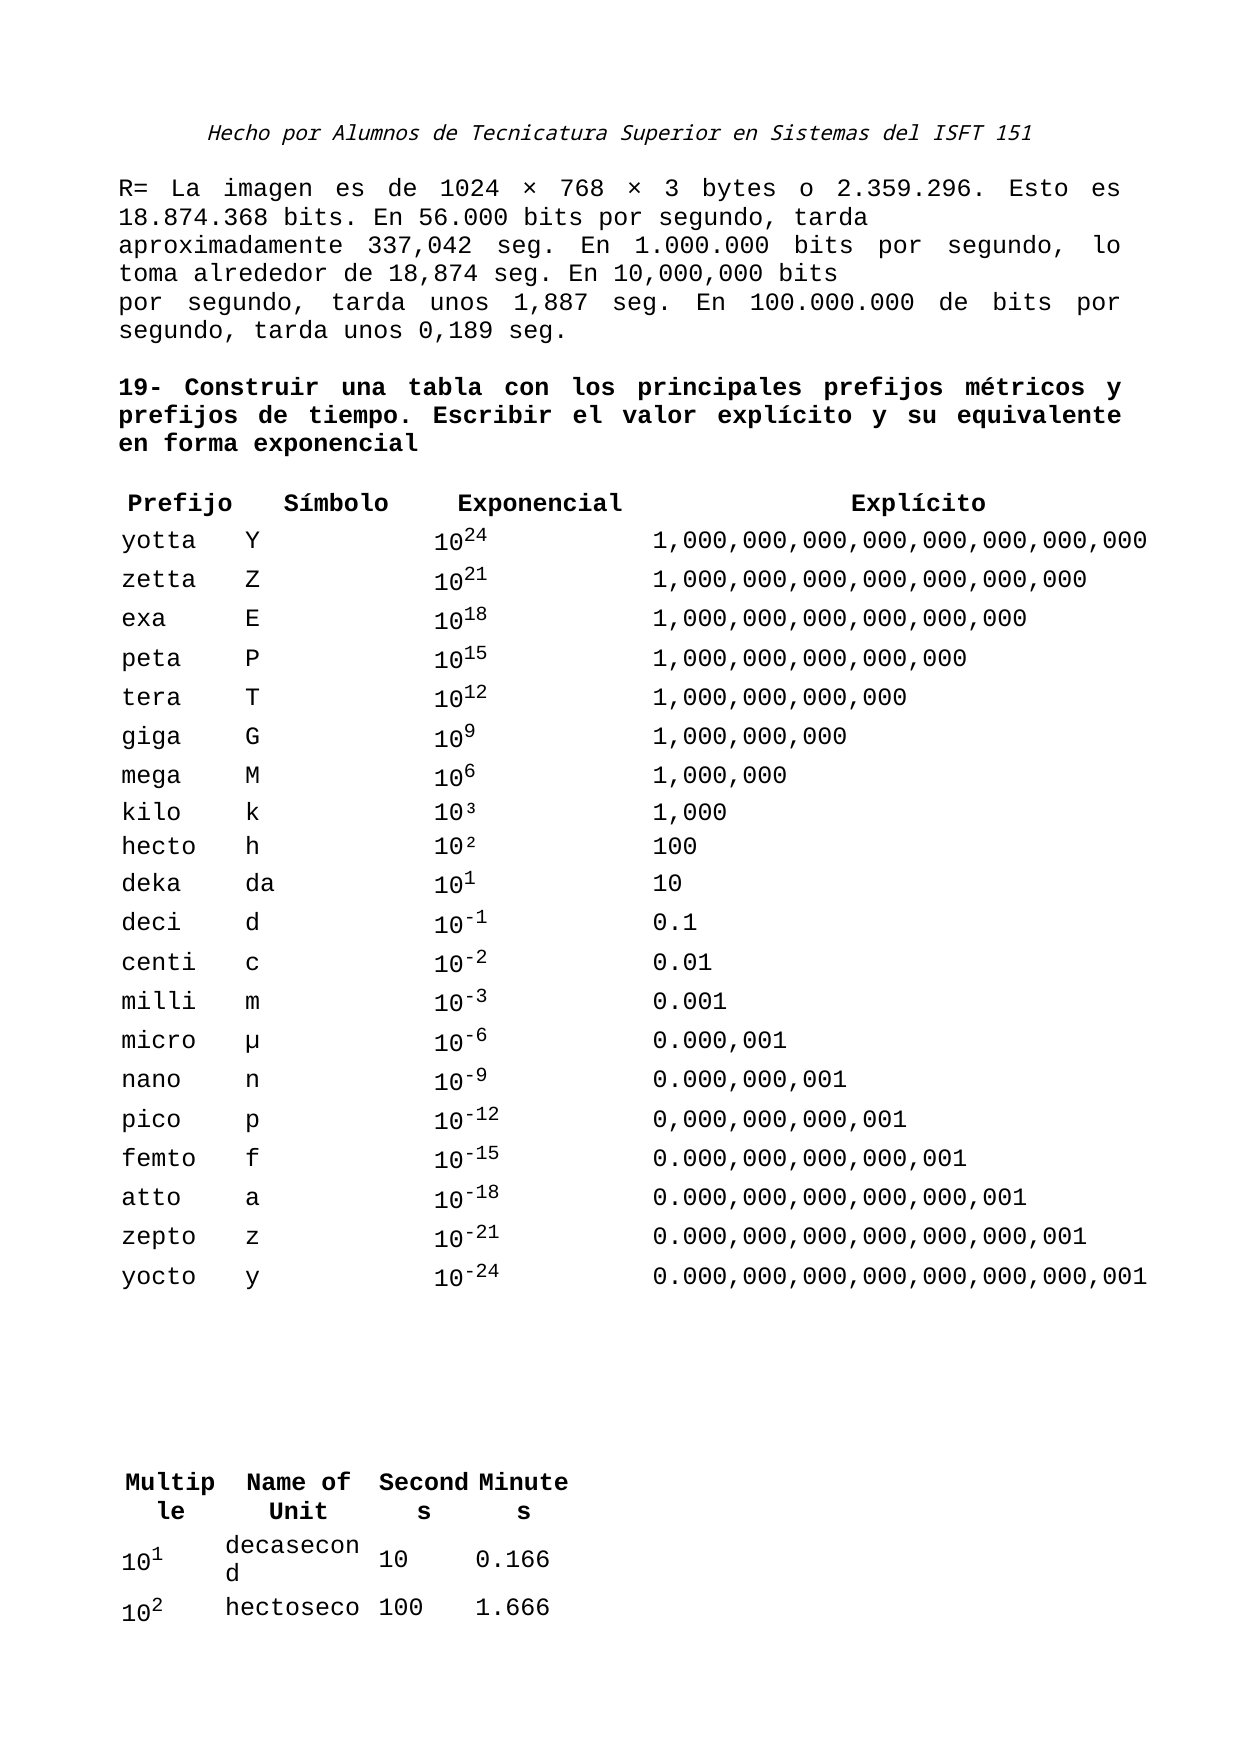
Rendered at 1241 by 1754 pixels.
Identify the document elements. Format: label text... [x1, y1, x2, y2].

table_cell 0.000,000,000,000,000,001 [649, 1179, 1187, 1218]
table_cell P [242, 640, 431, 679]
table_cell m [242, 983, 431, 1022]
table_cell 10³ [431, 797, 649, 831]
table_cell 10-15 [431, 1140, 649, 1179]
table_cell zetta [118, 561, 242, 600]
table_cell decasecond [222, 1530, 375, 1592]
table_cell 10² [431, 831, 649, 865]
table_header Multiple [118, 1467, 222, 1529]
table_cell 1018 [431, 600, 649, 640]
table_cell M [242, 758, 431, 797]
table_cell deka [118, 865, 242, 904]
table_cell G [242, 718, 431, 757]
table_cell 100 [375, 1592, 472, 1631]
table_cell giga [118, 718, 242, 757]
table_cell 109 [431, 718, 649, 757]
table_cell 10-3 [431, 983, 649, 1022]
table_cell 10 [375, 1530, 472, 1592]
table_cell tera [118, 679, 242, 718]
table_cell 1,000,000,000,000,000,000 [649, 600, 1187, 640]
table_cell zepto [118, 1219, 242, 1258]
table_cell femto [118, 1140, 242, 1179]
table_cell 1015 [431, 640, 649, 679]
table_cell 1.666 [472, 1592, 575, 1631]
table_cell pico [118, 1101, 242, 1140]
table_cell 106 [431, 758, 649, 797]
table_cell 101 [431, 865, 649, 904]
table_cell c [242, 944, 431, 983]
table_cell 100 [649, 831, 1187, 865]
table_cell milli [118, 983, 242, 1022]
text por segundo, tarda unos 1,887 seg. En 100.000.000 de bits por segundo, tarda unos 0,189 seg. [118, 289, 1122, 346]
table_cell y [242, 1258, 431, 1297]
table_cell kilo [118, 797, 242, 831]
table_cell 10-18 [431, 1179, 649, 1218]
table_cell 102 [118, 1592, 222, 1631]
table_cell 0,000,000,000,001 [649, 1101, 1187, 1140]
table_header Prefijo [118, 488, 242, 522]
table_cell yocto [118, 1258, 242, 1297]
table_cell deci [118, 904, 242, 944]
text 19- Construir una tabla con los principales prefijos métricos y prefijos de tiempo. Escribir el valor explícito y su equivalente en forma exponencial [118, 374, 1122, 459]
table_cell hectoseco [222, 1592, 375, 1631]
table_cell 10-9 [431, 1061, 649, 1101]
table_cell peta [118, 640, 242, 679]
table_cell 1,000,000 [649, 758, 1187, 797]
table_header Exponencial [431, 488, 649, 522]
table_cell 0.000,001 [649, 1022, 1187, 1061]
table_header Seconds [375, 1467, 472, 1529]
table_header Minutes [472, 1467, 575, 1529]
table_cell exa [118, 600, 242, 640]
table_cell µ [242, 1022, 431, 1061]
table_cell k [242, 797, 431, 831]
table_cell 1024 [431, 522, 649, 561]
table_cell 0.166 [472, 1530, 575, 1592]
table_cell da [242, 865, 431, 904]
table_cell 0.1 [649, 904, 1187, 944]
table_cell p [242, 1101, 431, 1140]
table_cell 10-6 [431, 1022, 649, 1061]
table_cell 10-1 [431, 904, 649, 944]
table_header Name of Unit [222, 1467, 375, 1529]
table_cell micro [118, 1022, 242, 1061]
table_cell 1,000,000,000,000 [649, 679, 1187, 718]
table_cell d [242, 904, 431, 944]
table_header Símbolo [242, 488, 431, 522]
table_cell 1,000,000,000,000,000 [649, 640, 1187, 679]
table_cell a [242, 1179, 431, 1218]
table_cell yotta [118, 522, 242, 561]
table_cell 1012 [431, 679, 649, 718]
table_cell n [242, 1061, 431, 1101]
table_cell Z [242, 561, 431, 600]
table_cell 0.000,000,000,000,001 [649, 1140, 1187, 1179]
text aproximadamente 337,042 seg. En 1.000.000 bits por segundo, lo toma alrededor de 18,874 seg. En 10,000,000 bits [118, 233, 1122, 289]
table_cell 10-2 [431, 944, 649, 983]
table_cell hecto [118, 831, 242, 865]
table_cell 10 [649, 865, 1187, 904]
table_cell 0.01 [649, 944, 1187, 983]
table_cell T [242, 679, 431, 718]
table_cell h [242, 831, 431, 865]
table_cell Y [242, 522, 431, 561]
table_cell 1,000,000,000,000,000,000,000 [649, 561, 1187, 600]
table_cell 1,000,000,000 [649, 718, 1187, 757]
table_cell mega [118, 758, 242, 797]
table_cell nano [118, 1061, 242, 1101]
table_cell 0.000,000,000,000,000,000,000,001 [649, 1258, 1187, 1297]
table_cell 101 [118, 1530, 222, 1592]
table_cell 10-12 [431, 1101, 649, 1140]
table_cell 1,000,000,000,000,000,000,000,000 [649, 522, 1187, 561]
table_cell 0.000,000,001 [649, 1061, 1187, 1101]
table_cell 0.000,000,000,000,000,000,001 [649, 1219, 1187, 1258]
table_cell 10-24 [431, 1258, 649, 1297]
table_cell 10-21 [431, 1219, 649, 1258]
table_header Explícito [649, 488, 1187, 522]
table_cell z [242, 1219, 431, 1258]
table_cell atto [118, 1179, 242, 1218]
table_cell 1021 [431, 561, 649, 600]
text R= La imagen es de 1024 × 768 × 3 bytes o 2.359.296. Esto es 18.874.368 bits. En 56.000 bits por segundo, tarda [118, 176, 1122, 233]
table_cell f [242, 1140, 431, 1179]
table_cell centi [118, 944, 242, 983]
table_cell E [242, 600, 431, 640]
table_cell 1,000 [649, 797, 1187, 831]
table_cell 0.001 [649, 983, 1187, 1022]
